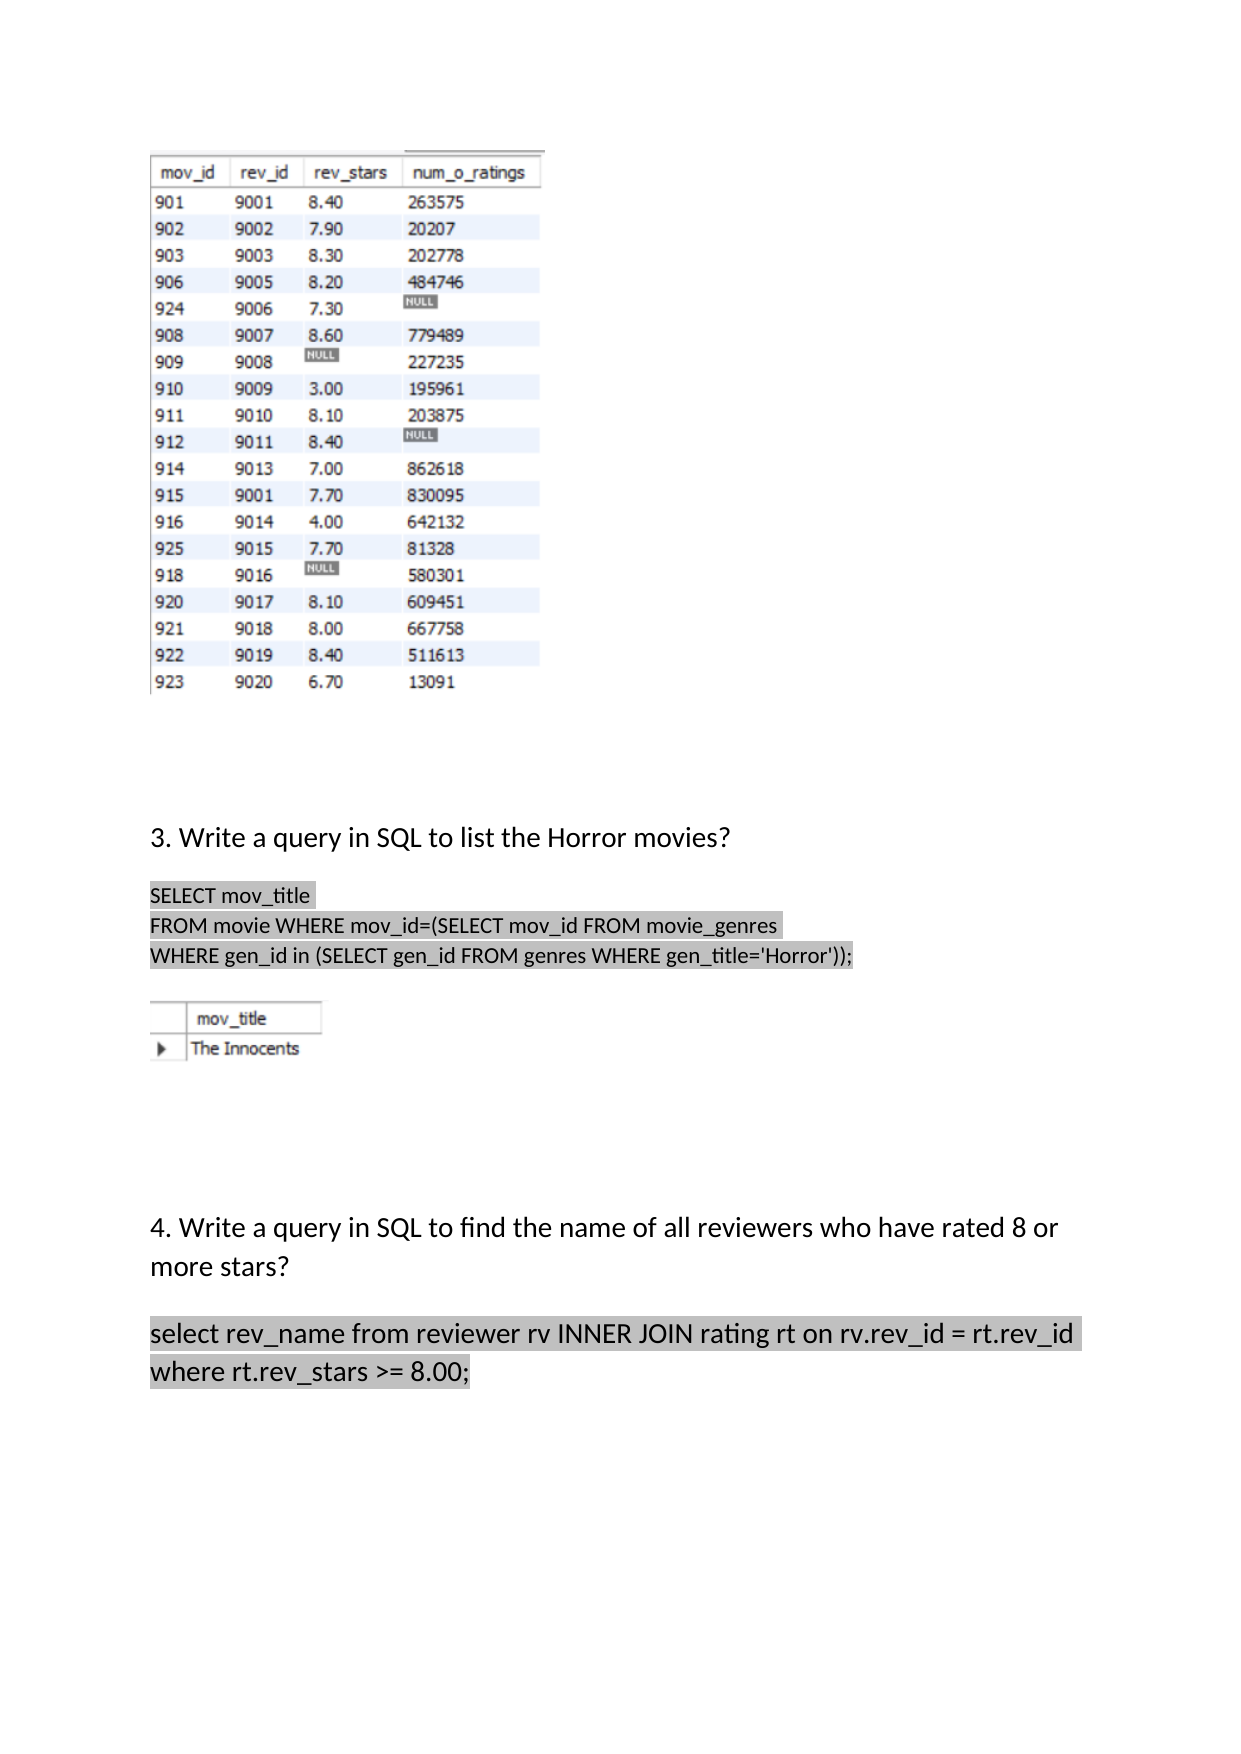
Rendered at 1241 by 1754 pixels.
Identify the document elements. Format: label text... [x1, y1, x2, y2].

text where rt.rev_stars >= 8.00; [150, 1353, 1090, 1389]
picture [150, 1000, 329, 1118]
text SELECT mov_title [150, 881, 1090, 909]
text select rev_name from reviewer rv INNER JOIN rating rt on rv.rev_id = rt.rev_id [150, 1316, 1090, 1351]
picture [150, 150, 545, 703]
text 4. Write a query in SQL to find the name of all reviewers who have rated 8 or more stars? [150, 1209, 1090, 1283]
text 3. Write a query in SQL to list the Horror movies? [150, 819, 1090, 855]
text WHERE gen_id in (SELECT gen_id FROM genres WHERE gen_title='Horror')); [150, 941, 1090, 969]
text FROM movie WHERE mov_id=(SELECT mov_id FROM movie_genres [150, 911, 1090, 939]
